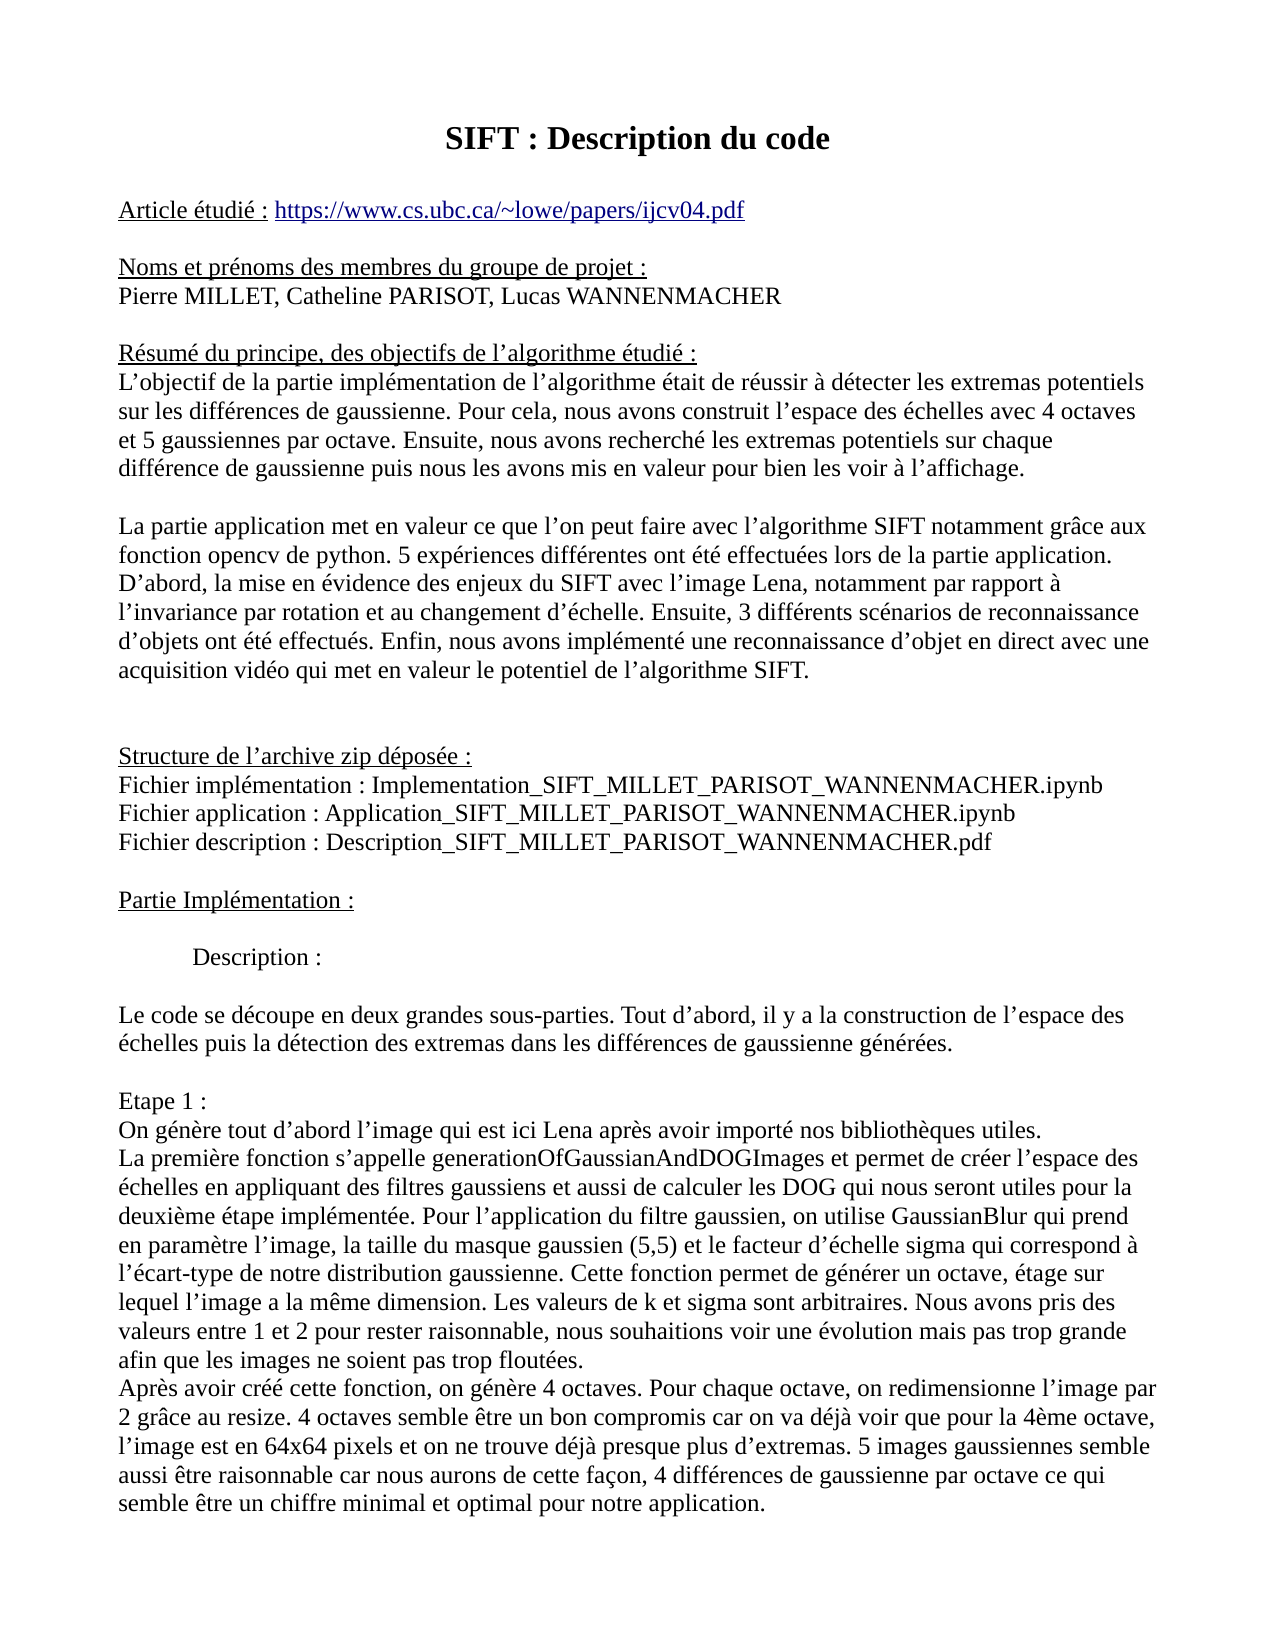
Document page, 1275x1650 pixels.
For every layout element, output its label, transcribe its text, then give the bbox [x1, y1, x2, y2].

text Pierre MILLET, Catheline PARISOT, Lucas WANNENMACHER [118, 281, 1157, 310]
text On génère tout d’abord l’image qui est ici Lena après avoir importé nos bibliothèques utiles. [118, 1115, 1157, 1143]
text Etape 1 : [118, 1086, 1157, 1115]
text L’objectif de la partie implémentation de l’algorithme était de réussir à détecter les extremas potentiels sur les différences de gaussienne. Pour cela, nous avons construit l’espace des échelles avec 4 octaves et 5 gaussiennes par octave. Ensuite, nous avons recherché les extremas potentiels sur chaque différence de gaussienne puis nous les avons mis en valeur pour bien les voir à l’affichage. [118, 367, 1157, 482]
text Noms et prénoms des membres du groupe de projet : [118, 252, 1157, 281]
text Structure de l’archive zip déposée : [118, 741, 1157, 770]
text Fichier application : Application_SIFT_MILLET_PARISOT_WANNENMACHER.ipynb [118, 798, 1157, 827]
text La partie application met en valeur ce que l’on peut faire avec l’algorithme SIFT notamment grâce aux fonction opencv de python. 5 expériences différentes ont été effectuées lors de la partie application. D’abord, la mise en évidence des enjeux du SIFT avec l’image Lena, notamment par rapport à l’invariance par rotation et au changement d’échelle. Ensuite, 3 différents scénarios de reconnaissance d’objets ont été effectués. Enfin, nous avons implémenté une reconnaissance d’objet en direct avec une acquisition vidéo qui met en valeur le potentiel de l’algorithme SIFT. [118, 511, 1157, 683]
text Après avoir créé cette fonction, on génère 4 octaves. Pour chaque octave, on redimensionne l’image par 2 grâce au resize. 4 octaves semble être un bon compromis car on va déjà voir que pour la 4ème octave, l’image est en 64x64 pixels et on ne trouve déjà presque plus d’extremas. 5 images gaussiennes semble aussi être raisonnable car nous aurons de cette façon, 4 différences de gaussienne par octave ce qui semble être un chiffre minimal et optimal pour notre application. [118, 1373, 1157, 1517]
text Le code se découpe en deux grandes sous-parties. Tout d’abord, il y a la construction de l’espace des échelles puis la détection des extremas dans les différences de gaussienne générées. [118, 1000, 1157, 1057]
text Fichier implémentation : Implementation_SIFT_MILLET_PARISOT_WANNENMACHER.ipynb [118, 770, 1157, 798]
text Partie Implémentation : [118, 885, 1157, 913]
text La première fonction s’appelle generationOfGaussianAndDOGImages et permet de créer l’espace des échelles en appliquant des filtres gaussiens et aussi de calculer les DOG qui nous seront utiles pour la deuxième étape implémentée. Pour l’application du filtre gaussien, on utilise GaussianBlur qui prend en paramètre l’image, la taille du masque gaussien (5,5) et le facteur d’échelle sigma qui correspond à l’écart-type de notre distribution gaussienne. Cette fonction permet de générer un octave, étage sur lequel l’image a la même dimension. Les valeurs de k et sigma sont arbitraires. Nous avons pris des valeurs entre 1 et 2 pour rester raisonnable, nous souhaitions voir une évolution mais pas trop grande afin que les images ne soient pas trop floutées. [118, 1143, 1157, 1373]
text Résumé du principe, des objectifs de l’algorithme étudié : [118, 338, 1157, 367]
text Fichier description : Description_SIFT_MILLET_PARISOT_WANNENMACHER.pdf [118, 827, 1157, 856]
text Article étudié : https://www.cs.ubc.ca/~lowe/papers/ijcv04.pdf [118, 195, 1157, 223]
text Description : [118, 942, 1157, 971]
text SIFT : Description du code [118, 118, 1157, 156]
